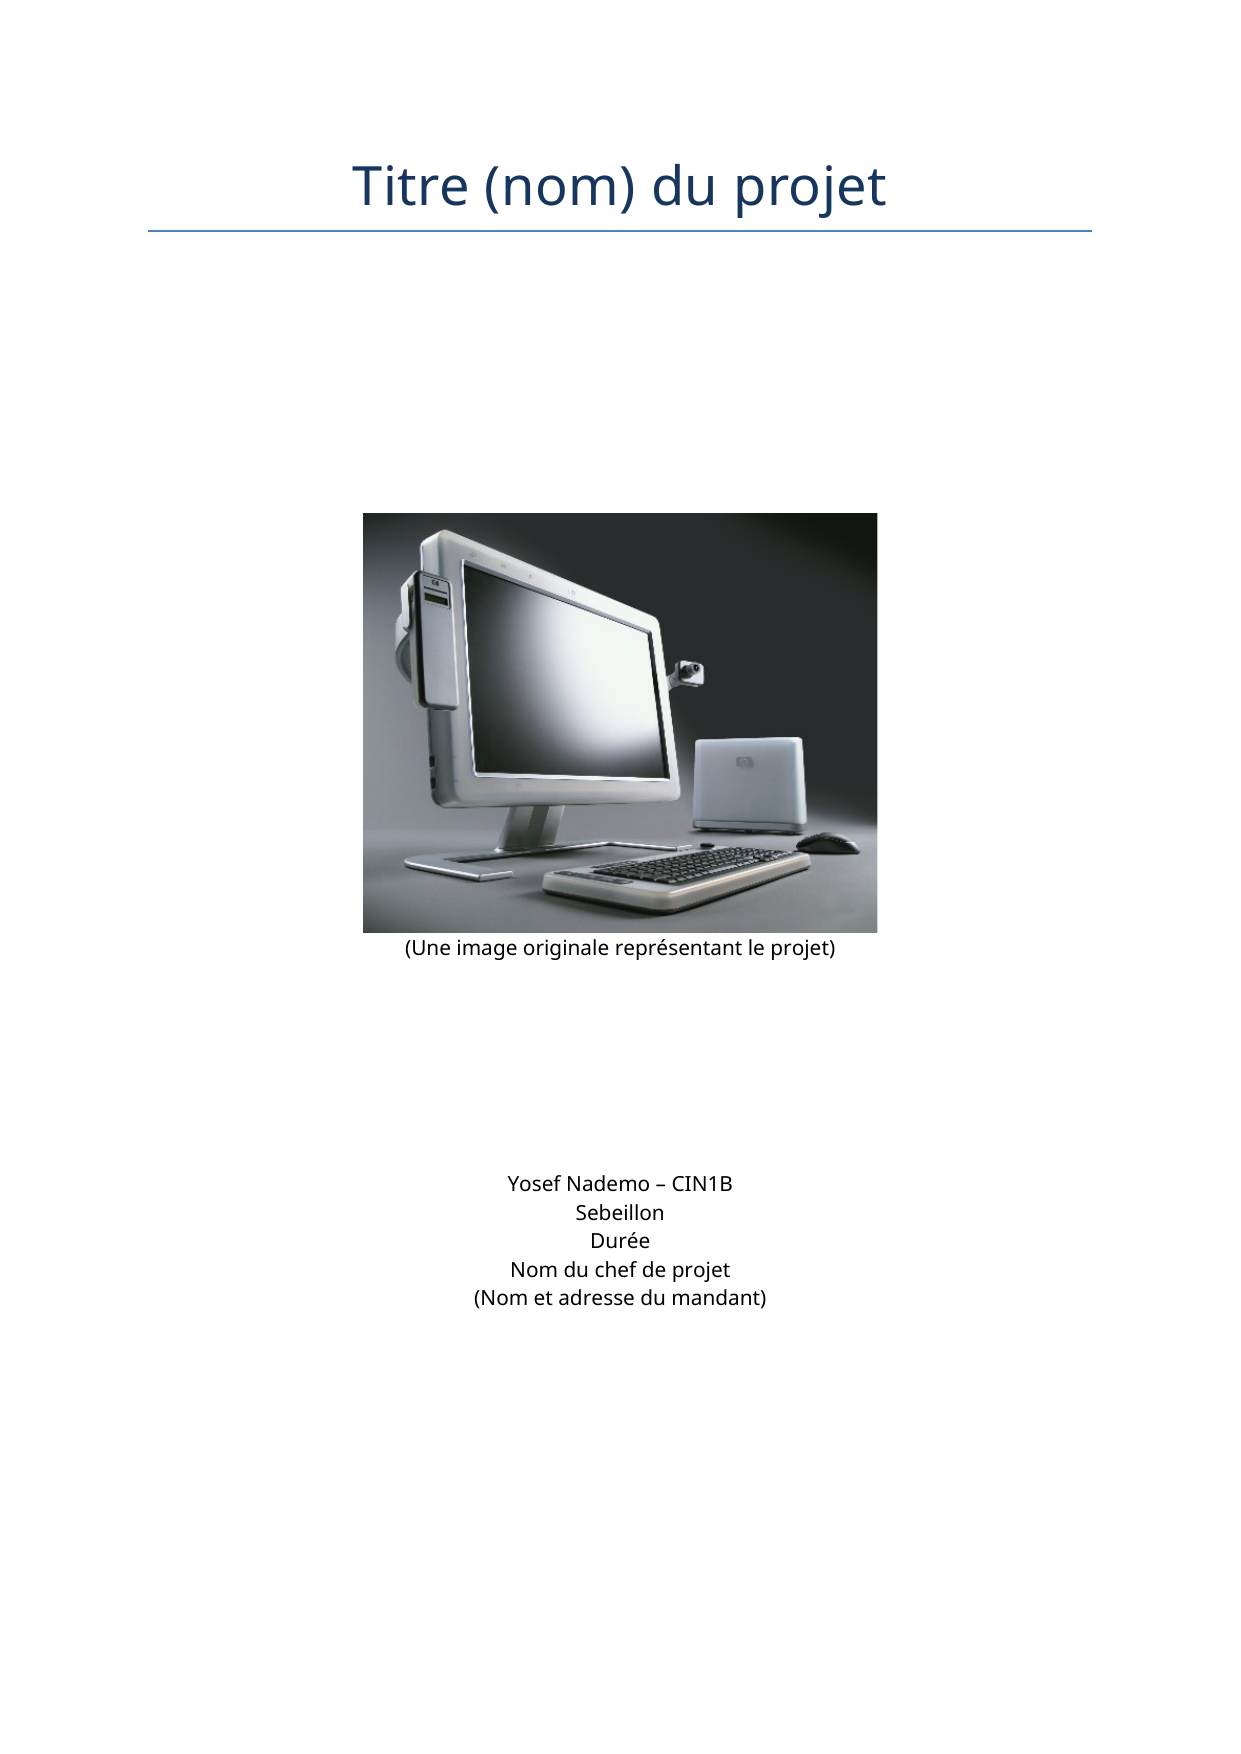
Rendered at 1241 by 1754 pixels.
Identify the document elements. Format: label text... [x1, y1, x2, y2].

text Yosef Nademo – CIN1B [148, 1169, 1092, 1198]
text Titre (nom) du projet [148, 148, 1092, 230]
text (Une image originale représentant le projet) [148, 933, 1092, 961]
text Durée [148, 1226, 1092, 1255]
text Sebeillon [148, 1198, 1092, 1226]
text (Nom et adresse du mandant) [148, 1283, 1092, 1312]
text Nom du chef de projet [148, 1255, 1092, 1283]
